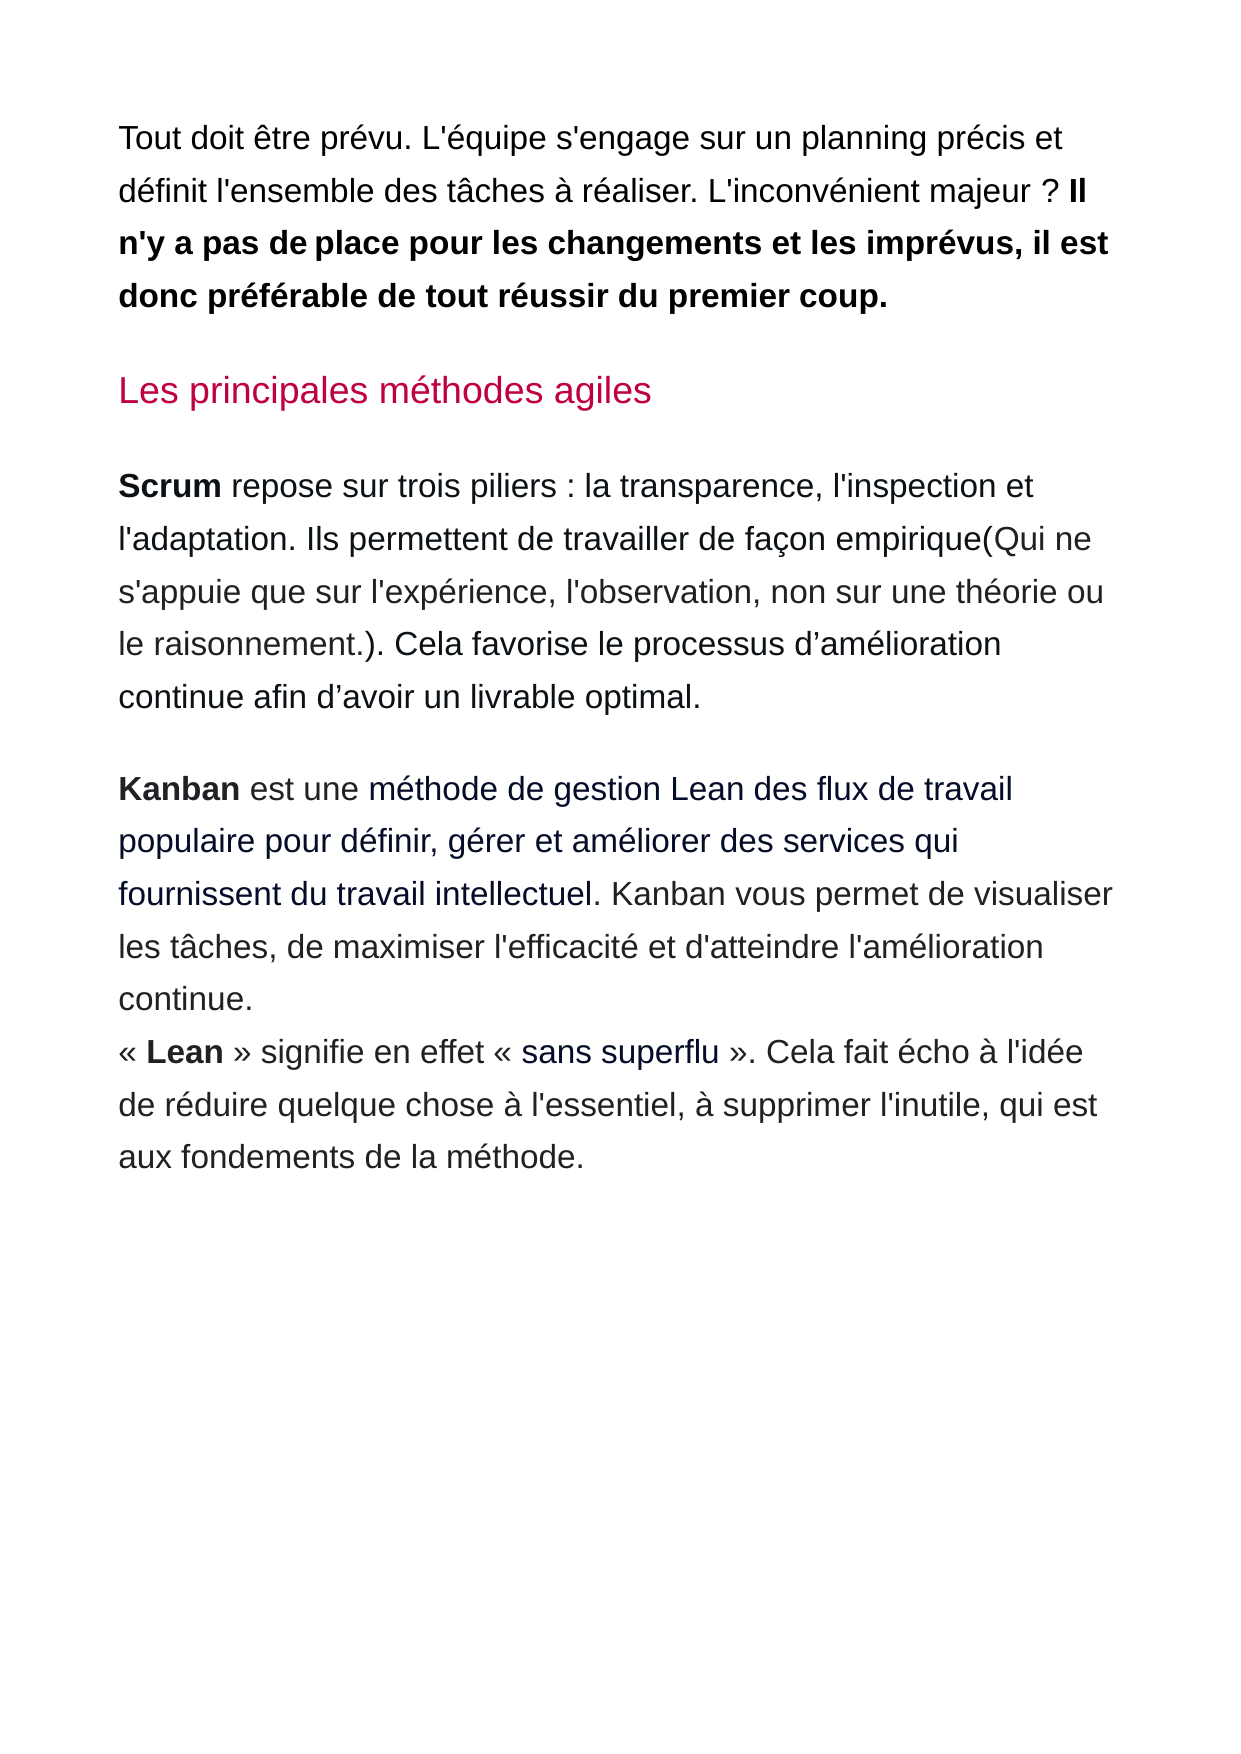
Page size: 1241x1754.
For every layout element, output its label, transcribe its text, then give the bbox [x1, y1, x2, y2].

text « Lean » signifie en effet « sans superflu ». Cela fait écho à l'idée de réduire quelque chose à l'essentiel, à supprimer l'inutile, qui est aux fondements de la méthode. [118, 1032, 1122, 1176]
text Kanban est une méthode de gestion Lean des flux de travail populaire pour définir, gérer et améliorer des services qui fournissent du travail intellectuel. Kanban vous permet de visualiser les tâches, de maximiser l'efficacité et d'atteindre l'amélioration continue. [118, 769, 1122, 1018]
text Scrum repose sur trois piliers : la transparence, l'inspection et l'adaptation. Ils permettent de travailler de façon empirique(Qui ne s'appuie que sur l'expérience, l'observation, non sur une théorie ou le raisonnement.). Cela favorise le processus d’amélioration continue afin d’avoir un livrable optimal. [118, 467, 1122, 715]
text Les principales méthodes agiles [118, 368, 1122, 411]
text Tout doit être prévu. L'équipe s'engage sur un planning précis et définit l'ensemble des tâches à réaliser. L'inconvénient majeur ? Il n'y a pas de place pour les changements et les imprévus, il est donc préférable de tout réussir du premier coup. [118, 118, 1122, 314]
